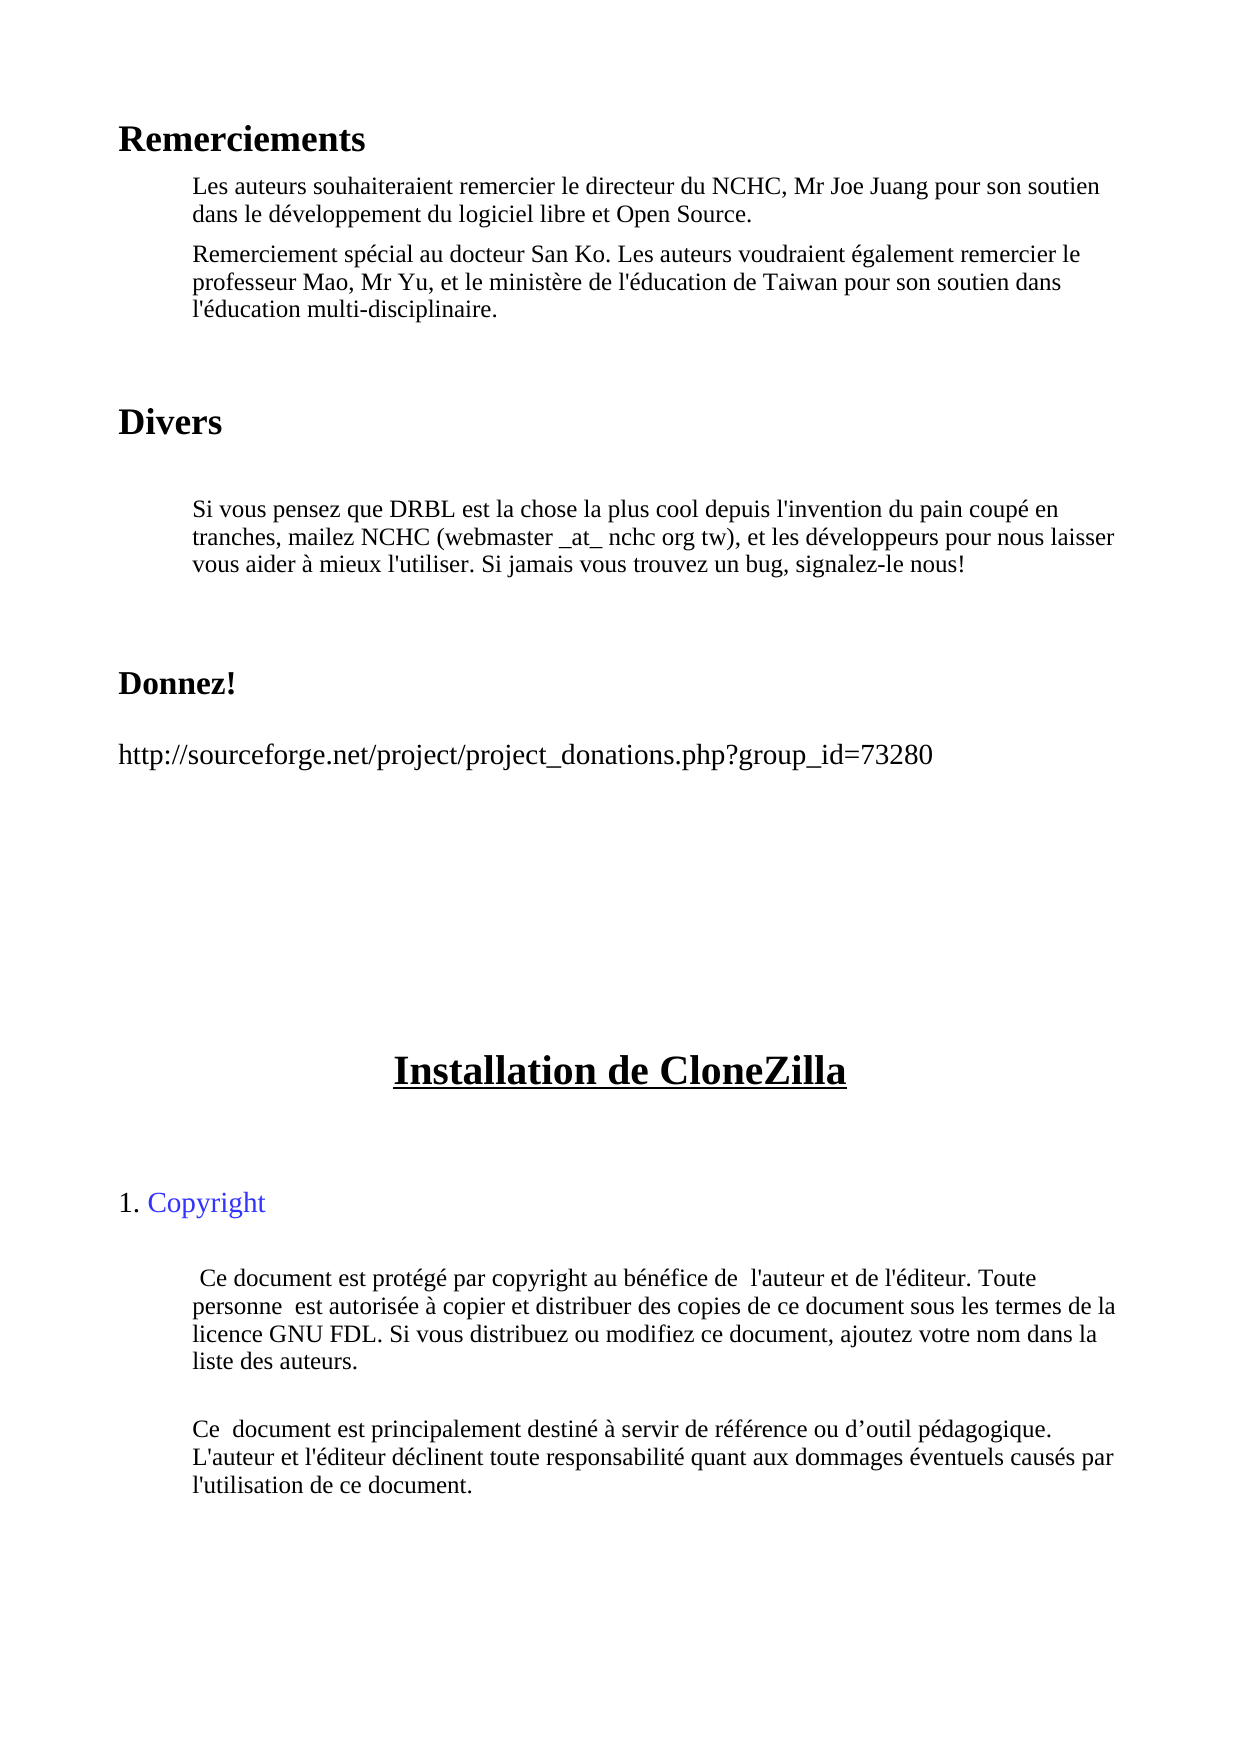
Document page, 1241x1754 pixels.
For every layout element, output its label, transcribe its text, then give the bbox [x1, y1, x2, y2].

subtitle Divers [118, 401, 1122, 442]
subtitle Remerciements [118, 118, 1122, 160]
text Installation de CloneZilla [118, 1047, 1122, 1094]
text Les auteurs souhaiteraient remercier le directeur du NCHC, Mr Joe Juang pour son soutien dans le développement du logiciel libre et Open Source. [118, 172, 1122, 228]
text Remerciement spécial au docteur San Ko. Les auteurs voudraient également remercier le professeur Mao, Mr Yu, et le ministère de l'éducation de Taiwan pour son soutien dans l'éducation multi-disciplinaire. [118, 240, 1122, 323]
text Ce document est protégé par copyright au bénéfice de l'auteur et de l'éditeur. Toute personne est autorisée à copier et distribuer des copies de ce document sous les termes de la licence GNU FDL. Si vous distribuez ou modifiez ce document, ajoutez votre nom dans la liste des auteurs. [118, 1264, 1122, 1375]
text Donnez! [118, 664, 1122, 701]
text http://sourceforge.net/project/project_donations.php?group_id=73280 [118, 738, 1122, 771]
text Ce document est principalement destiné à servir de référence ou d’outil pédagogique. L'auteur et l'éditeur déclinent toute responsabilité quant aux dommages éventuels causés par l'utilisation de ce document. [118, 1415, 1122, 1498]
subtitle 1. Copyright [118, 1186, 1122, 1218]
text Si vous pensez que DRBL est la chose la plus cool depuis l'invention du pain coupé en tranches, mailez NCHC (webmaster _at_ nchc org tw), et les développeurs pour nous laisser vous aider à mieux l'utiliser. Si jamais vous trouvez un bug, signalez-le nous! [118, 495, 1122, 578]
